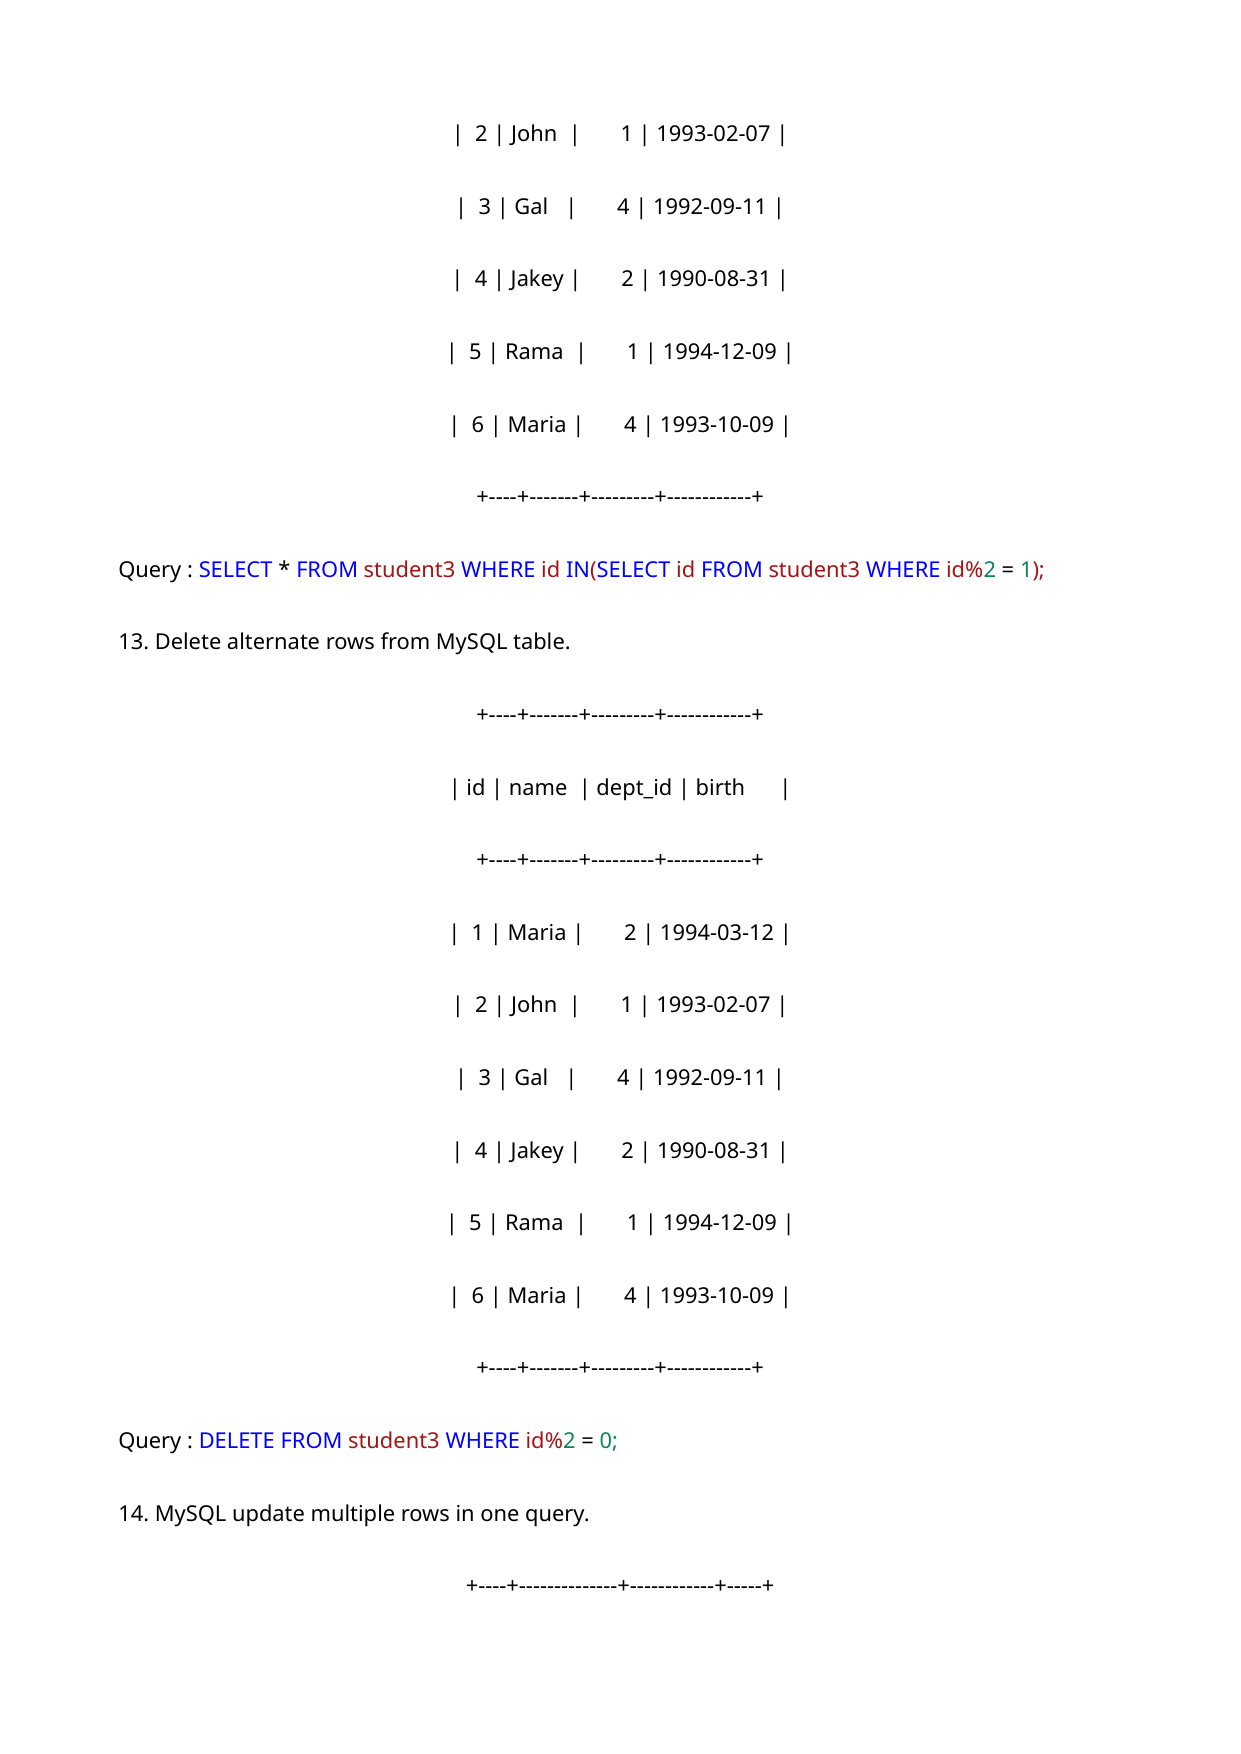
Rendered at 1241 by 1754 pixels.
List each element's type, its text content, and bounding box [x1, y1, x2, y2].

text | 2 | John | 1 | 1993-02-07 | [118, 118, 1122, 148]
text Query : DELETE FROM student3 WHERE id%2 = 0; [118, 1425, 1122, 1455]
subtitle 13. Delete alternate rows from MySQL table. [118, 626, 1122, 656]
text +----+-------+---------+------------+ [118, 481, 1122, 511]
text | 2 | John | 1 | 1993-02-07 | [118, 989, 1122, 1019]
text | 6 | Maria | 4 | 1993-10-09 | [118, 1280, 1122, 1309]
text | 5 | Rama | 1 | 1994-12-09 | [118, 1207, 1122, 1237]
text +----+-------+---------+------------+ [118, 699, 1122, 729]
text | 5 | Rama | 1 | 1994-12-09 | [118, 336, 1122, 366]
text +----+--------------+------------+-----+ [118, 1570, 1122, 1600]
text | 1 | Maria | 2 | 1994-03-12 | [118, 917, 1122, 947]
text | 4 | Jakey | 2 | 1990-08-31 | [118, 263, 1122, 293]
text | 3 | Gal | 4 | 1992-09-11 | [118, 191, 1122, 221]
text | 4 | Jakey | 2 | 1990-08-31 | [118, 1134, 1122, 1164]
subtitle 14. MySQL update multiple rows in one query. [118, 1498, 1122, 1527]
text +----+-------+---------+------------+ [118, 1352, 1122, 1382]
text Query : SELECT * FROM student3 WHERE id IN(SELECT id FROM student3 WHERE id%2 = 1); [118, 554, 1122, 583]
text | id | name | dept_id | birth | [118, 772, 1122, 801]
text | 6 | Maria | 4 | 1993-10-09 | [118, 408, 1122, 438]
text | 3 | Gal | 4 | 1992-09-11 | [118, 1062, 1122, 1092]
text +----+-------+---------+------------+ [118, 844, 1122, 874]
